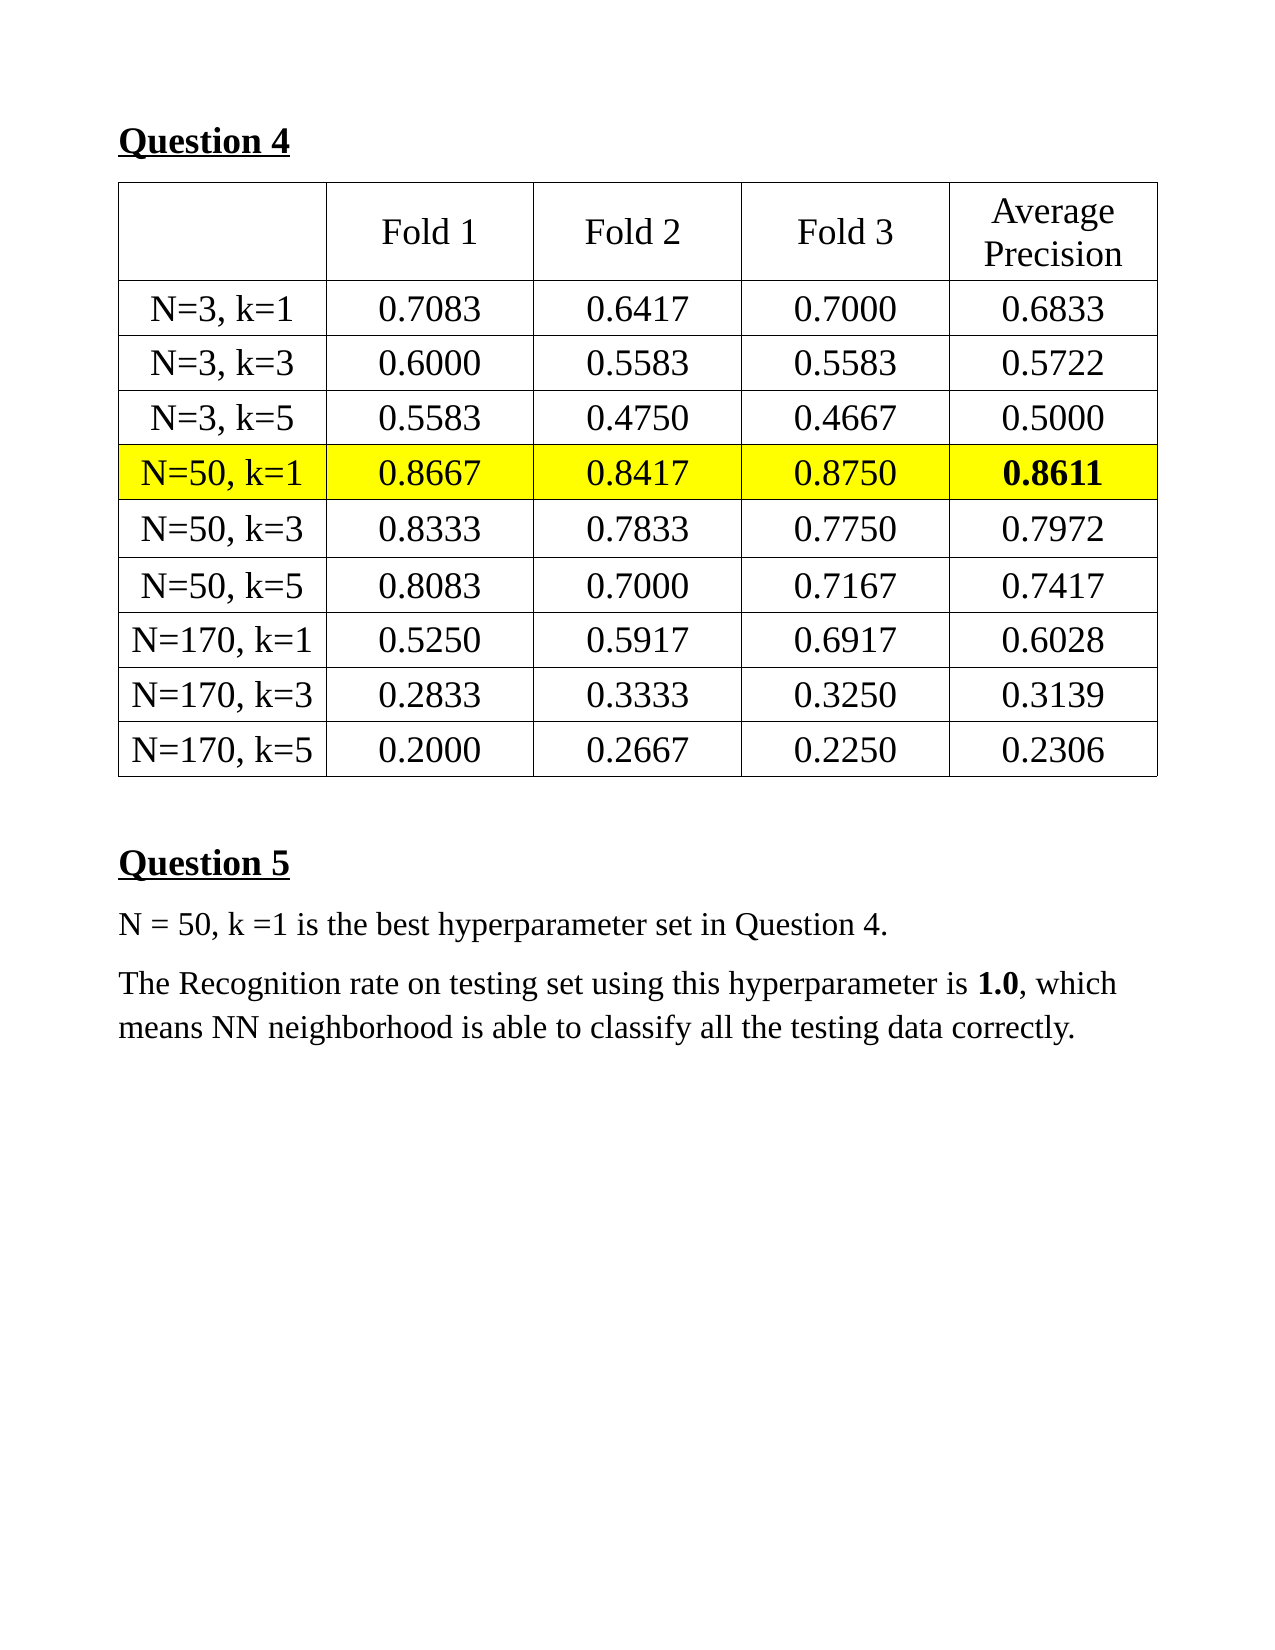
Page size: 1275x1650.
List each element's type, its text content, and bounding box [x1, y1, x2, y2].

table_cell 0.8083 [327, 558, 533, 612]
table_header [119, 183, 326, 280]
table_cell 0.3139 [950, 668, 1157, 721]
table_cell 0.6917 [742, 613, 949, 667]
table_header Average Precision [950, 183, 1157, 280]
table_cell 0.5000 [950, 391, 1157, 444]
table_cell N=50, k=3 [119, 500, 326, 557]
table_cell 0.3333 [534, 668, 741, 721]
table_cell 0.6417 [534, 281, 741, 335]
table_cell N=170, k=5 [119, 722, 326, 776]
table_cell 0.2000 [327, 722, 533, 776]
table_cell N=50, k=1 [119, 445, 326, 499]
table_cell 0.7750 [742, 500, 949, 557]
table_header Fold 3 [742, 183, 949, 280]
table_cell 0.8750 [742, 445, 949, 499]
text N = 50, k =1 is the best hyperparameter set in Question 4. [118, 904, 1157, 943]
table_cell N=3, k=1 [119, 281, 326, 335]
table_cell 0.8333 [327, 500, 533, 557]
table_cell 0.6833 [950, 281, 1157, 335]
table_cell 0.2250 [742, 722, 949, 776]
table_cell 0.2833 [327, 668, 533, 721]
table_cell 0.5250 [327, 613, 533, 667]
table_header Fold 2 [534, 183, 741, 280]
table_cell N=170, k=1 [119, 613, 326, 667]
table_cell 0.2306 [950, 722, 1157, 776]
table_cell 0.7000 [742, 281, 949, 335]
table_cell 0.6000 [327, 336, 533, 389]
table_cell 0.5583 [534, 336, 741, 389]
table_cell 0.6028 [950, 613, 1157, 667]
table_cell 0.7417 [950, 558, 1157, 612]
table_cell N=3, k=5 [119, 391, 326, 444]
table_cell 0.7083 [327, 281, 533, 335]
table_cell 0.2667 [534, 722, 741, 776]
table_cell 0.5583 [327, 391, 533, 444]
table_header Fold 1 [327, 183, 533, 280]
table_cell N=170, k=3 [119, 668, 326, 721]
table_cell 0.7972 [950, 500, 1157, 557]
table_cell 0.7000 [534, 558, 741, 612]
table_cell 0.5917 [534, 613, 741, 667]
table_cell 0.8611 [950, 445, 1157, 499]
table_cell 0.7833 [534, 500, 741, 557]
text Question 5 [118, 840, 1157, 883]
table_cell N=3, k=3 [119, 336, 326, 389]
table_cell 0.4667 [742, 391, 949, 444]
table_cell 0.8667 [327, 445, 533, 499]
table_cell 0.8417 [534, 445, 741, 499]
table_cell N=50, k=5 [119, 558, 326, 612]
text Question 4 [118, 118, 1157, 161]
table_cell 0.3250 [742, 668, 949, 721]
table_cell 0.5583 [742, 336, 949, 389]
table_cell 0.4750 [534, 391, 741, 444]
text The Recognition rate on testing set using this hyperparameter is 1.0, which means NN neighborhood is able to classify all the testing data correctly. [118, 963, 1157, 1046]
table_cell 0.7167 [742, 558, 949, 612]
table_cell 0.5722 [950, 336, 1157, 389]
